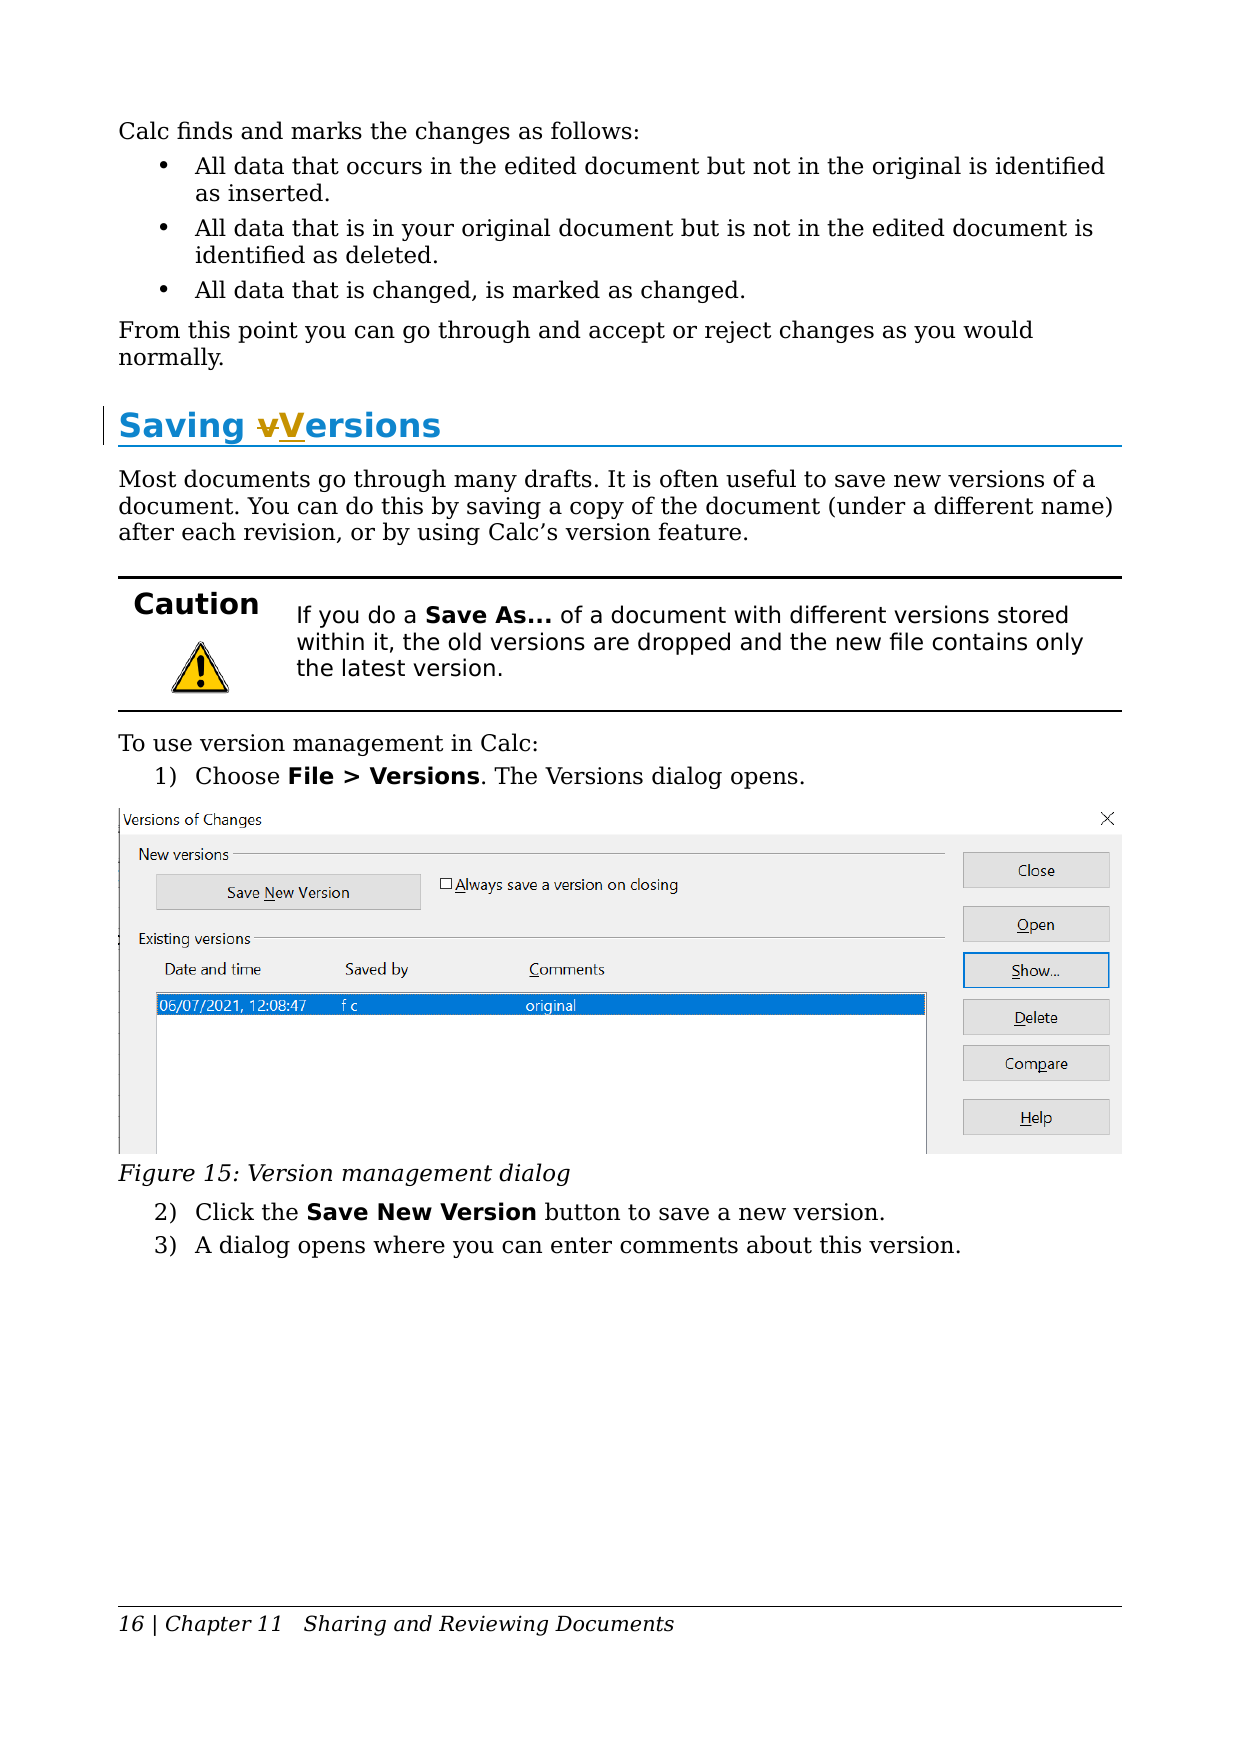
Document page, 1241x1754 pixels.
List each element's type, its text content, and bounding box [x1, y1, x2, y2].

list All data that is changed, is marked as changed. [156, 275, 1122, 304]
list Click the Save New Version button to save a new version. [177, 1199, 1122, 1226]
list Calc finds and marks the changes as follows: [118, 118, 1122, 145]
text From this point you can go through and accept or reject changes as you would normally. [118, 317, 1122, 370]
list All data that is in your original document but is not in the edited document is identified as deleted. [156, 213, 1122, 269]
list All data that occurs in the edited document but not in the original is identified as inserted. [156, 151, 1122, 207]
subtitle Saving Versions [118, 406, 1122, 445]
text Most documents go through many drafts. It is often useful to save new versions of a document. You can do this by saving a copy of the document (under a different name) after each revision, or by using Calc’s version feature. [118, 466, 1122, 546]
picture [167, 637, 233, 697]
list Choose File > Versions. The Versions dialog opens. [177, 763, 1122, 789]
table_header Caution [118, 579, 275, 710]
table_header If you do a Save As... of a document with different versions stored within it, the old versions are dropped and the new file contains only the latest version. [275, 579, 1122, 710]
text Figure 15: Version management dialog [118, 1160, 1122, 1187]
list A dialog opens where you can enter comments about this version. [177, 1232, 1122, 1259]
picture [118, 808, 1122, 1154]
list To use version management in Calc: [118, 730, 1122, 756]
